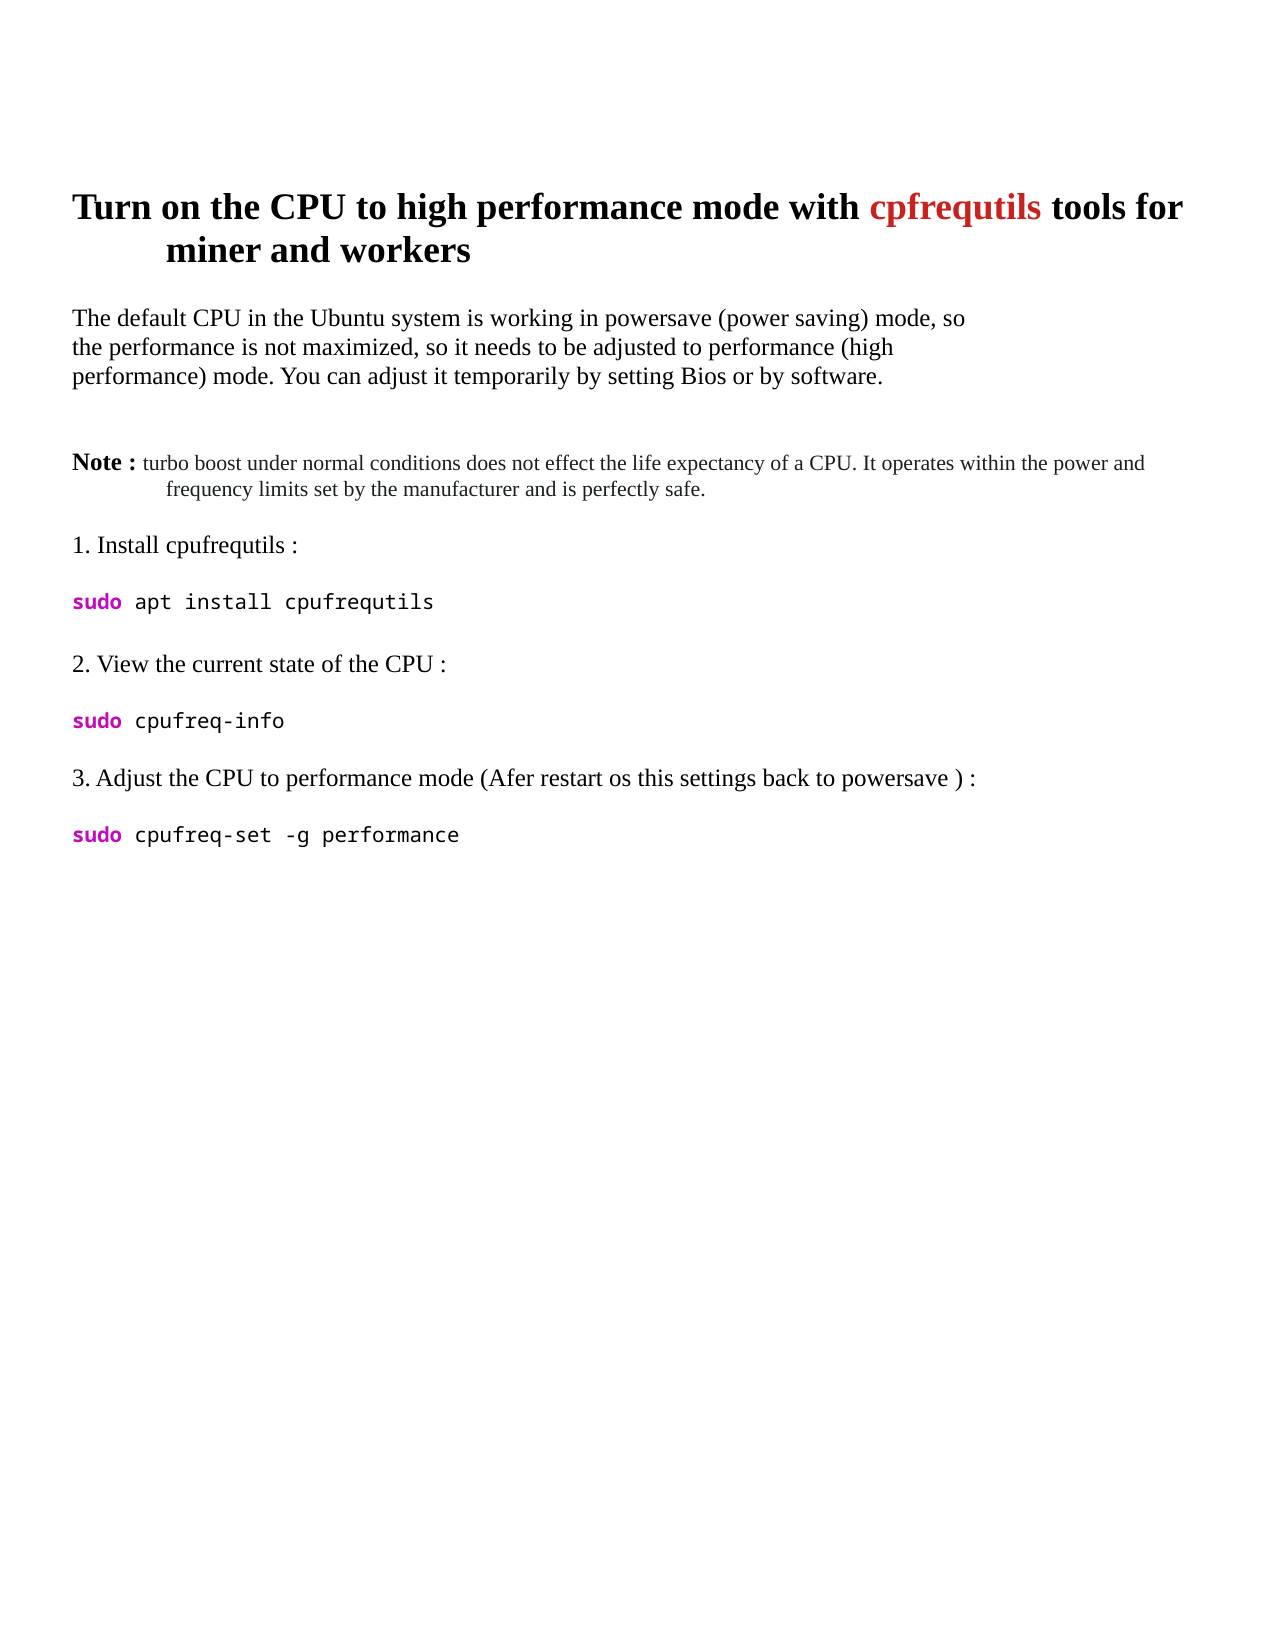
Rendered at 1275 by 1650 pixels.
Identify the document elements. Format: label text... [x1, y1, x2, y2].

text 3. Adjust the CPU to performance mode (Afer restart os this settings back to powersave ) : [72, 763, 1216, 791]
text 2. View the current state of the CPU : [72, 649, 1216, 678]
text Note : turbo boost under normal conditions does not effect the life expectancy of a CPU. It operates within the power and frequency limits set by the manufacturer and is perfectly safe. [72, 447, 1216, 501]
text sudo cpufreq-set -g performance [72, 820, 1216, 848]
text sudo cpufreq-info [72, 706, 1216, 734]
text the performance is not maximized, so it needs to be adjusted to performance (high [72, 332, 1216, 361]
text 1. Install cpufrequtils : [72, 530, 1216, 559]
text Turn on the CPU to high performance mode with cpfrequtils tools for miner and workers [72, 184, 1216, 270]
text performance) mode. You can adjust it temporarily by setting Bios or by software. [72, 361, 1216, 390]
text The default CPU in the Ubuntu system is working in powersave (power saving) mode, so [72, 303, 1216, 332]
text sudo apt install cpufrequtils [72, 587, 1216, 616]
